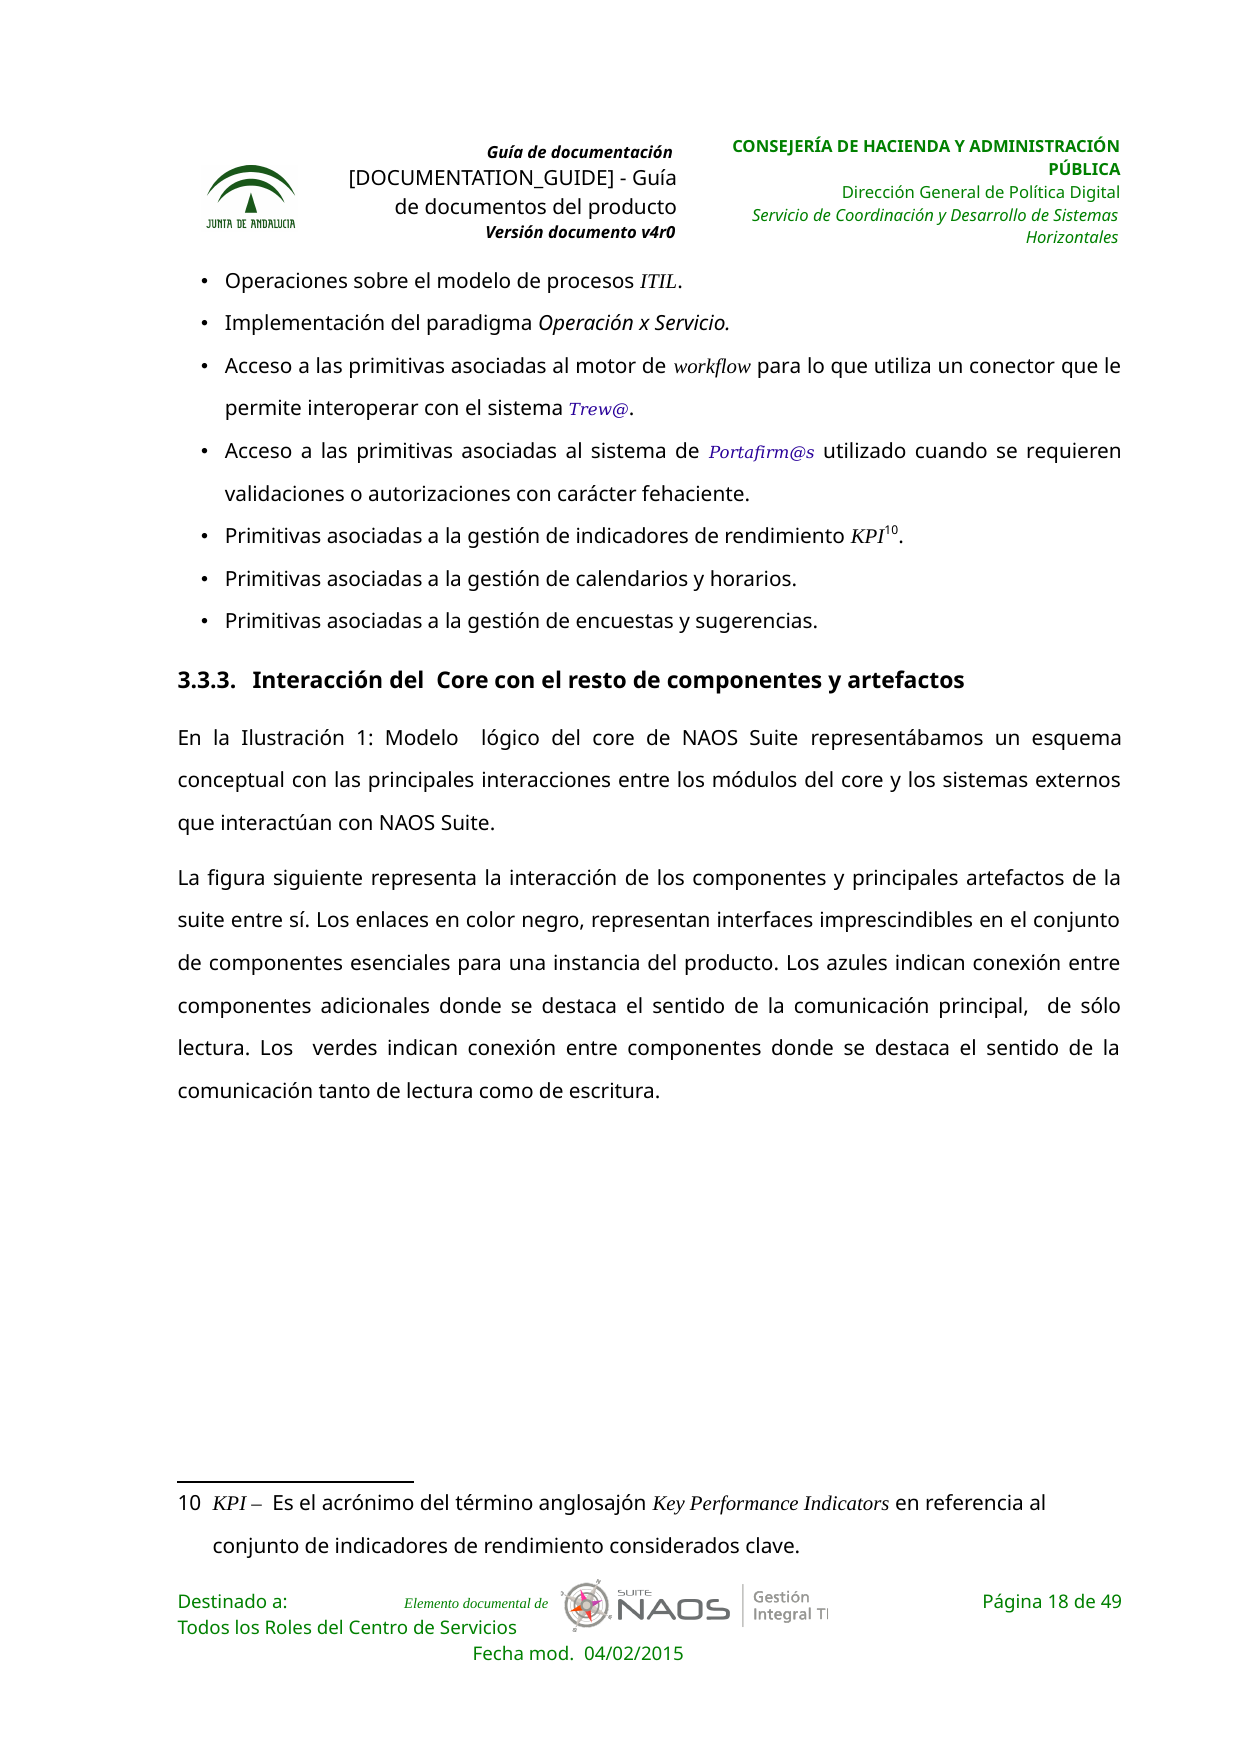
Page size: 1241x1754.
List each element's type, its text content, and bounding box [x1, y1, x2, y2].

list Primitivas asociadas a la gestión de calendarios y horarios. [201, 564, 1122, 592]
picture [560, 1579, 829, 1632]
list Primitivas asociadas a la gestión de indicadores de rendimiento KPI. [201, 521, 1122, 550]
list KPI – Es el acrónimo del término anglosajón Key Performance Indicators en referencia al conjunto de indicadores de rendimiento considerados clave. [177, 1488, 1122, 1559]
list Acceso a las primitivas asociadas al sistema de Portafirm@s utilizado cuando se requieren validaciones o autorizaciones con carácter fehaciente. [201, 436, 1122, 507]
list Acceso a las primitivas asociadas al motor de workflow para lo que utiliza un conector que le permite interoperar con el sistema Trew@. [201, 351, 1122, 422]
text La figura siguiente representa la interacción de los componentes y principales artefactos de la suite entre sí. Los enlaces en color negro, representan interfaces imprescindibles en el conjunto de componentes esenciales para una instancia del producto. Los azules indican conexión entre componentes adicionales donde se destaca el sentido de la comunicación principal, de sólo lectura. Los verdes indican conexión entre componentes donde se destaca el sentido de la comunicación tanto de lectura como de escritura. [177, 863, 1122, 1104]
list Operaciones sobre el modelo de procesos ITIL. [201, 266, 1122, 294]
picture [201, 165, 298, 232]
text En la Ilustración 1: Modelo lógico del core de NAOS Suite representábamos un esquema conceptual con las principales interacciones entre los módulos del core y los sistemas externos que interactúan con NAOS Suite. [177, 723, 1122, 836]
subtitle Interacción del Core con el resto de componentes y artefactos [177, 664, 1122, 695]
list Primitivas asociadas a la gestión de encuestas y sugerencias. [201, 607, 1122, 635]
list Implementación del paradigma Operación x Servicio. [201, 308, 1122, 337]
